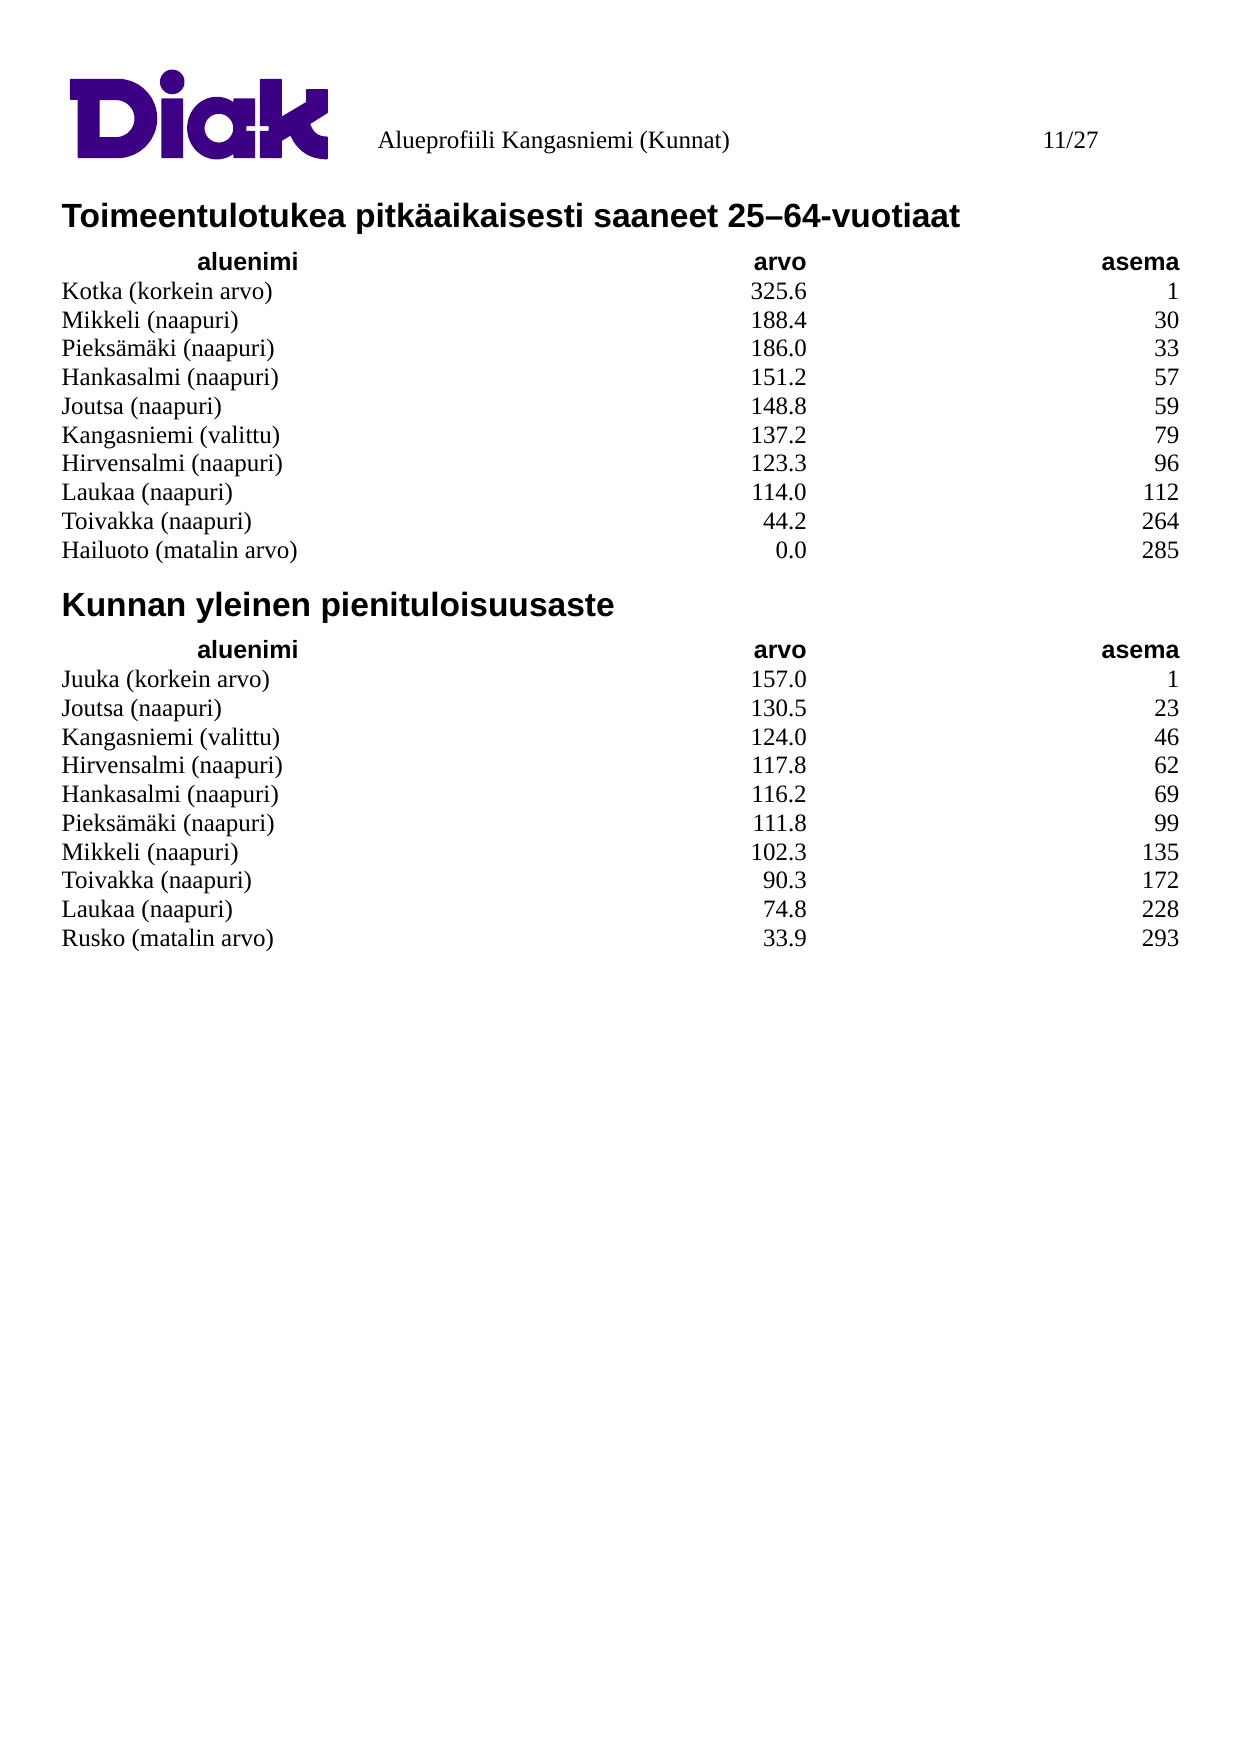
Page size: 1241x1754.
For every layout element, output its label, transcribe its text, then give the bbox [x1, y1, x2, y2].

table_cell 186.0 [434, 334, 806, 362]
table_header aluenimi [61, 247, 434, 276]
table_cell 74.8 [434, 894, 806, 923]
table_cell 0.0 [434, 535, 806, 563]
table_cell Hirvensalmi (naapuri) [61, 751, 434, 779]
table_cell 188.4 [434, 305, 806, 333]
table_cell 30 [806, 305, 1179, 333]
table_cell 69 [806, 779, 1179, 808]
table_cell Toivakka (naapuri) [61, 866, 434, 894]
table_cell 102.3 [434, 837, 806, 866]
table_cell 1 [806, 276, 1179, 305]
table_header arvo [434, 636, 806, 664]
table_header aluenimi [61, 636, 434, 664]
table_cell Juuka (korkein arvo) [61, 664, 434, 693]
table_cell 148.8 [434, 391, 806, 420]
table_cell 151.2 [434, 362, 806, 391]
table_cell 172 [806, 866, 1179, 894]
table_cell Toivakka (naapuri) [61, 506, 434, 535]
table_cell 114.0 [434, 477, 806, 506]
table_cell 325.6 [434, 276, 806, 305]
table_cell 90.3 [434, 866, 806, 894]
table_cell 112 [806, 477, 1179, 506]
table_cell Hailuoto (matalin arvo) [61, 535, 434, 563]
table_cell Joutsa (naapuri) [61, 391, 434, 420]
table_cell 123.3 [434, 449, 806, 477]
table_cell 228 [806, 894, 1179, 923]
table_cell 46 [806, 722, 1179, 751]
table_cell 117.8 [434, 751, 806, 779]
table_cell 57 [806, 362, 1179, 391]
subtitle Kunnan yleinen pienituloisuusaste [61, 584, 1179, 623]
table_cell Kangasniemi (valittu) [61, 722, 434, 751]
table_cell Kangasniemi (valittu) [61, 420, 434, 448]
table_cell Hirvensalmi (naapuri) [61, 449, 434, 477]
table_cell Rusko (matalin arvo) [61, 923, 434, 952]
table_cell 264 [806, 506, 1179, 535]
table_cell 137.2 [434, 420, 806, 448]
table_cell 124.0 [434, 722, 806, 751]
table_cell 1 [806, 664, 1179, 693]
table_cell Pieksämäki (naapuri) [61, 334, 434, 362]
table_cell 33 [806, 334, 1179, 362]
table_cell Mikkeli (naapuri) [61, 305, 434, 333]
table_cell Pieksämäki (naapuri) [61, 808, 434, 837]
table_cell 135 [806, 837, 1179, 866]
table_cell 130.5 [434, 693, 806, 722]
table_cell 99 [806, 808, 1179, 837]
table_cell 116.2 [434, 779, 806, 808]
table_cell 96 [806, 449, 1179, 477]
table_cell 157.0 [434, 664, 806, 693]
table_cell 62 [806, 751, 1179, 779]
table_cell 293 [806, 923, 1179, 952]
table_cell Laukaa (naapuri) [61, 894, 434, 923]
table_cell 23 [806, 693, 1179, 722]
subtitle Toimeentulotukea pitkäaikaisesti saaneet 25–64-vuotiaat [61, 196, 1179, 235]
table_cell 59 [806, 391, 1179, 420]
table_cell 33.9 [434, 923, 806, 952]
table_cell Mikkeli (naapuri) [61, 837, 434, 866]
table_cell Laukaa (naapuri) [61, 477, 434, 506]
table_cell 111.8 [434, 808, 806, 837]
table_cell 79 [806, 420, 1179, 448]
table_cell Kotka (korkein arvo) [61, 276, 434, 305]
table_header asema [806, 247, 1179, 276]
table_header arvo [434, 247, 806, 276]
table_header asema [806, 636, 1179, 664]
table_cell 285 [806, 535, 1179, 563]
table_cell Hankasalmi (naapuri) [61, 362, 434, 391]
table_cell 44.2 [434, 506, 806, 535]
table_cell Hankasalmi (naapuri) [61, 779, 434, 808]
table_cell Joutsa (naapuri) [61, 693, 434, 722]
